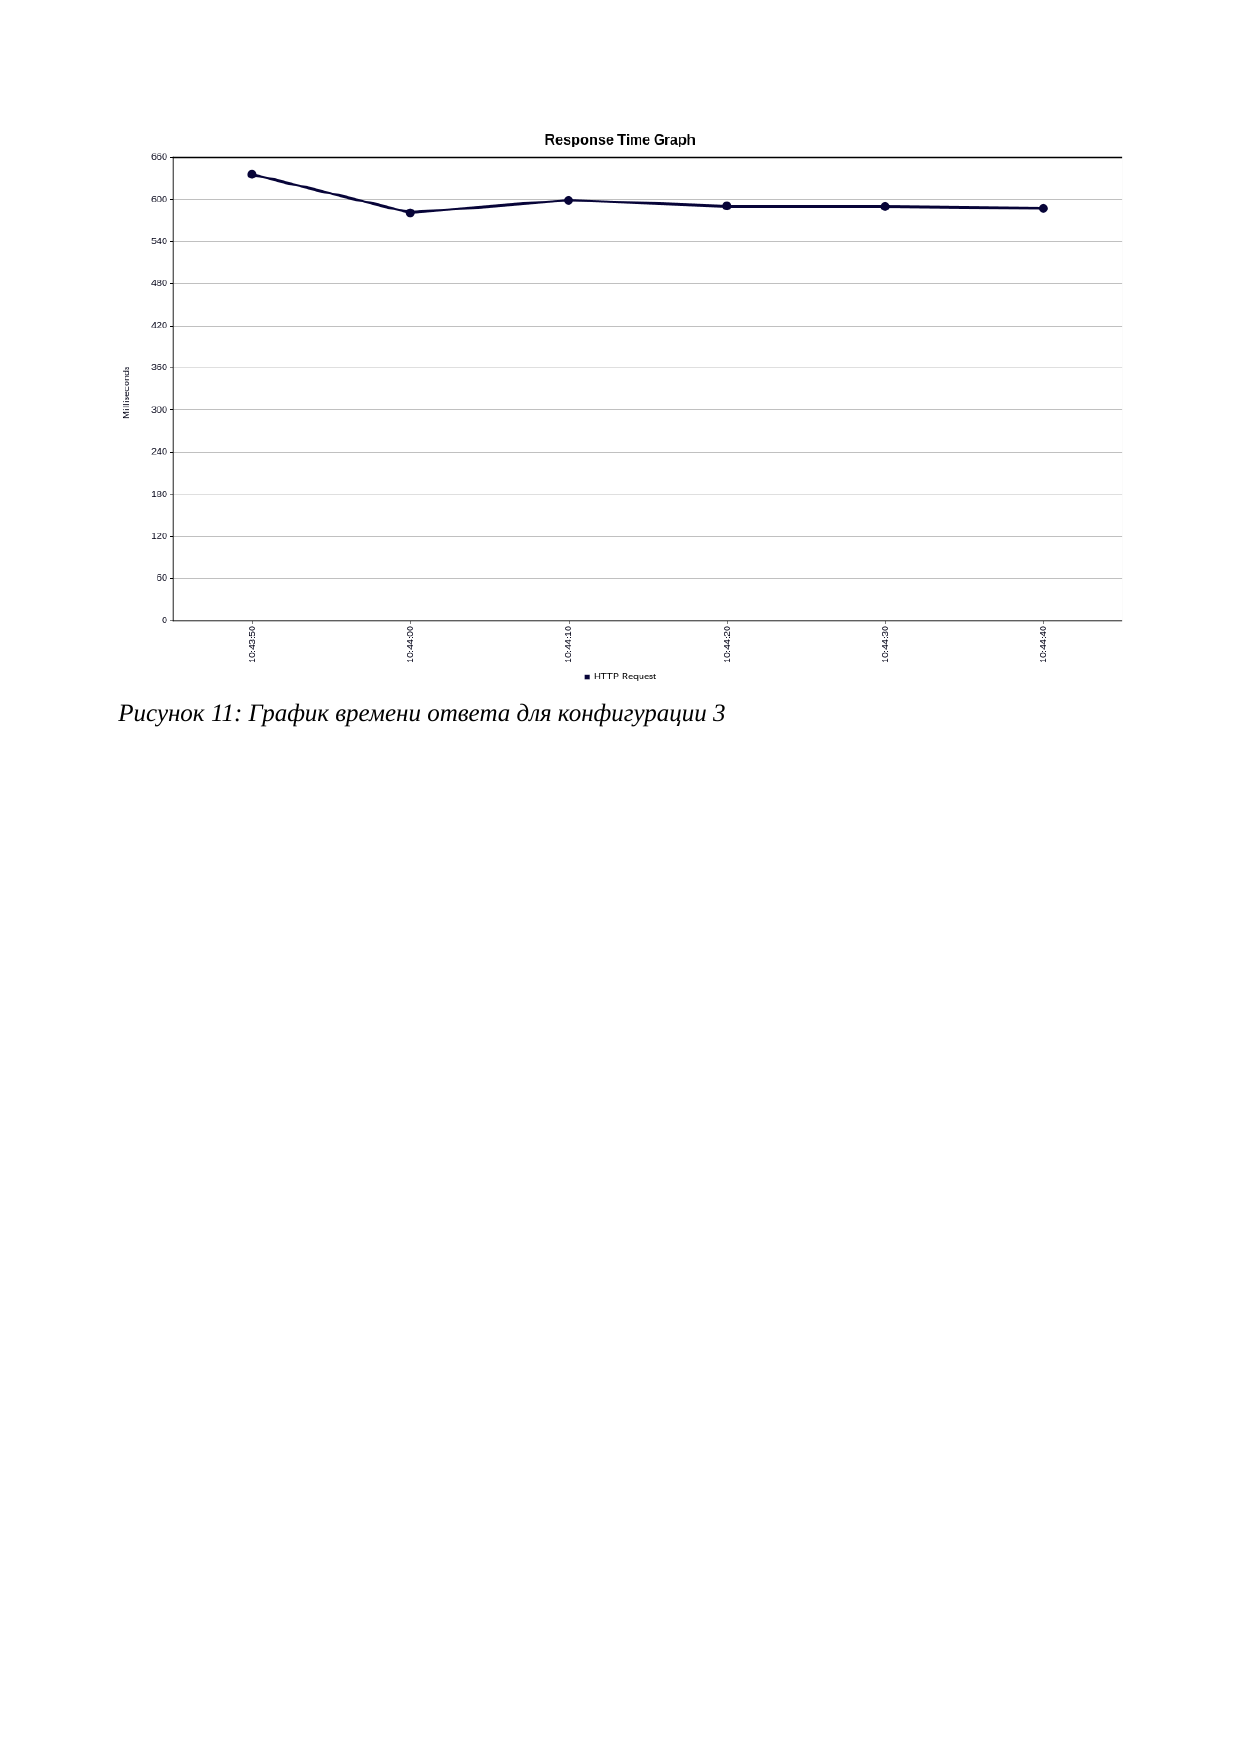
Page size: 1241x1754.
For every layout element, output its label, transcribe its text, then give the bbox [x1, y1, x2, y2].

picture [118, 130, 1123, 684]
text Рисунок 11: График времени ответа для конфигурации 3 [118, 684, 1122, 727]
